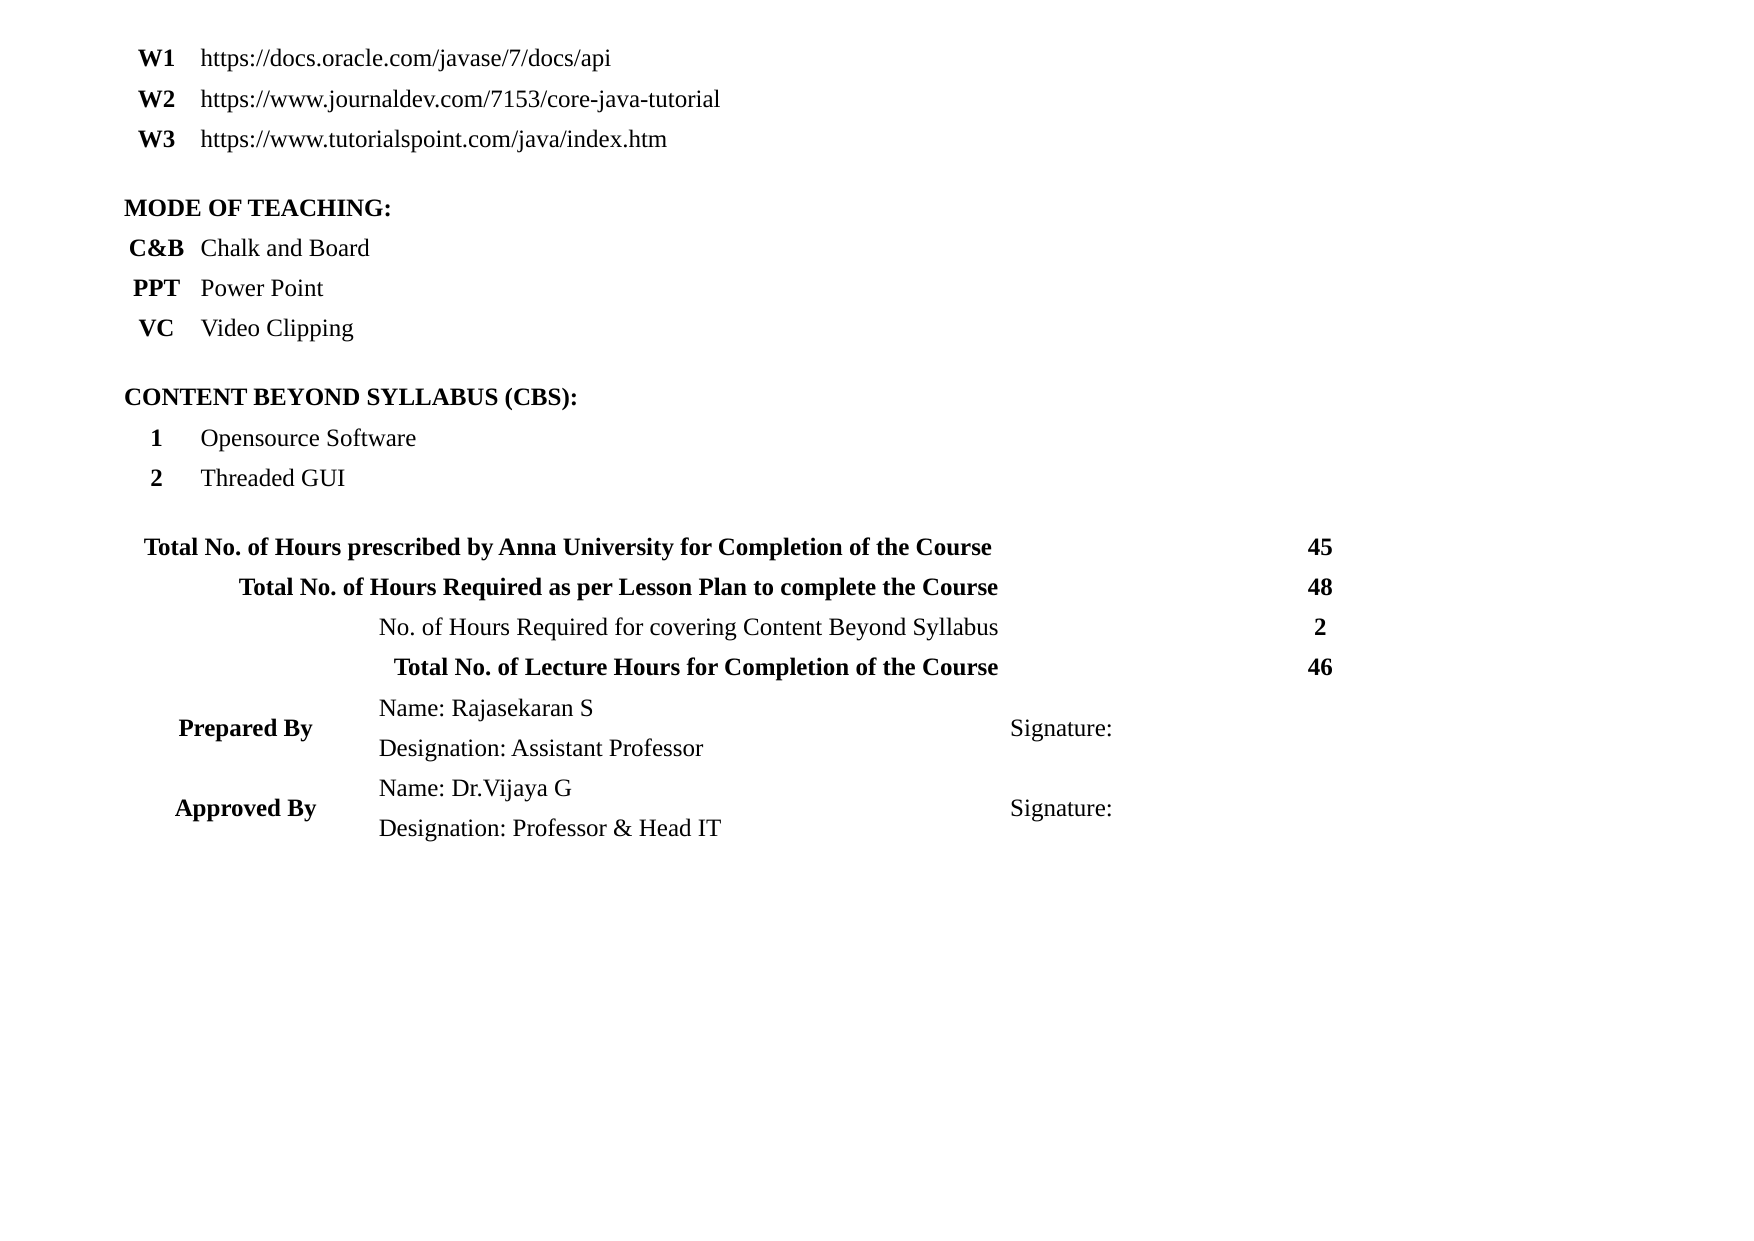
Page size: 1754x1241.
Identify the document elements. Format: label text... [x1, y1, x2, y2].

table_cell Signature: [1004, 687, 1636, 767]
table_header CONTENT BEYOND SYLLABUS (CBS): [118, 377, 1636, 417]
table_cell 46 [1004, 647, 1636, 687]
table_cell C&B [118, 228, 194, 268]
table_header 45 [1004, 526, 1636, 566]
table_cell Threaded GUI [195, 457, 1636, 497]
table_cell 2 [118, 457, 194, 497]
table_cell Opensource Software [195, 417, 1636, 457]
table_cell 2 [1004, 607, 1636, 647]
table_cell https://docs.oracle.com/javase/7/docs/api [195, 38, 1636, 78]
table_cell Total No. of Hours Required as per Lesson Plan to complete the Course [118, 566, 1004, 607]
table_cell Video Clipping [195, 308, 1636, 348]
table_cell W3 [118, 118, 194, 158]
table_cell Power Point [195, 268, 1636, 308]
table_cell Name: Rajasekaran S [373, 687, 1004, 727]
table_cell Prepared By [118, 687, 373, 767]
table_cell https://www.journaldev.com/7153/core-java-tutorial [195, 78, 1636, 118]
table_cell No. of Hours Required for covering Content Beyond Syllabus [118, 607, 1004, 647]
table_cell Approved By [118, 768, 373, 848]
table_cell 1 [118, 417, 194, 457]
table_header MODE OF TEACHING: [118, 187, 1636, 227]
table_cell Designation: Assistant Professor [373, 727, 1004, 767]
table_cell 48 [1004, 566, 1636, 607]
table_header Total No. of Hours prescribed by Anna University for Completion of the Course [118, 526, 1004, 566]
table_cell Designation: Professor & Head IT [373, 808, 1004, 848]
table_cell Chalk and Board [195, 228, 1636, 268]
table_cell PPT [118, 268, 194, 308]
table_cell Signature: [1004, 768, 1636, 848]
table_cell VC [118, 308, 194, 348]
table_cell Name: Dr.Vijaya G [373, 768, 1004, 808]
table_cell https://www.tutorialspoint.com/java/index.htm [195, 118, 1636, 158]
table_cell W1 [118, 38, 194, 78]
table_cell W2 [118, 78, 194, 118]
table_cell Total No. of Lecture Hours for Completion of the Course [118, 647, 1004, 687]
